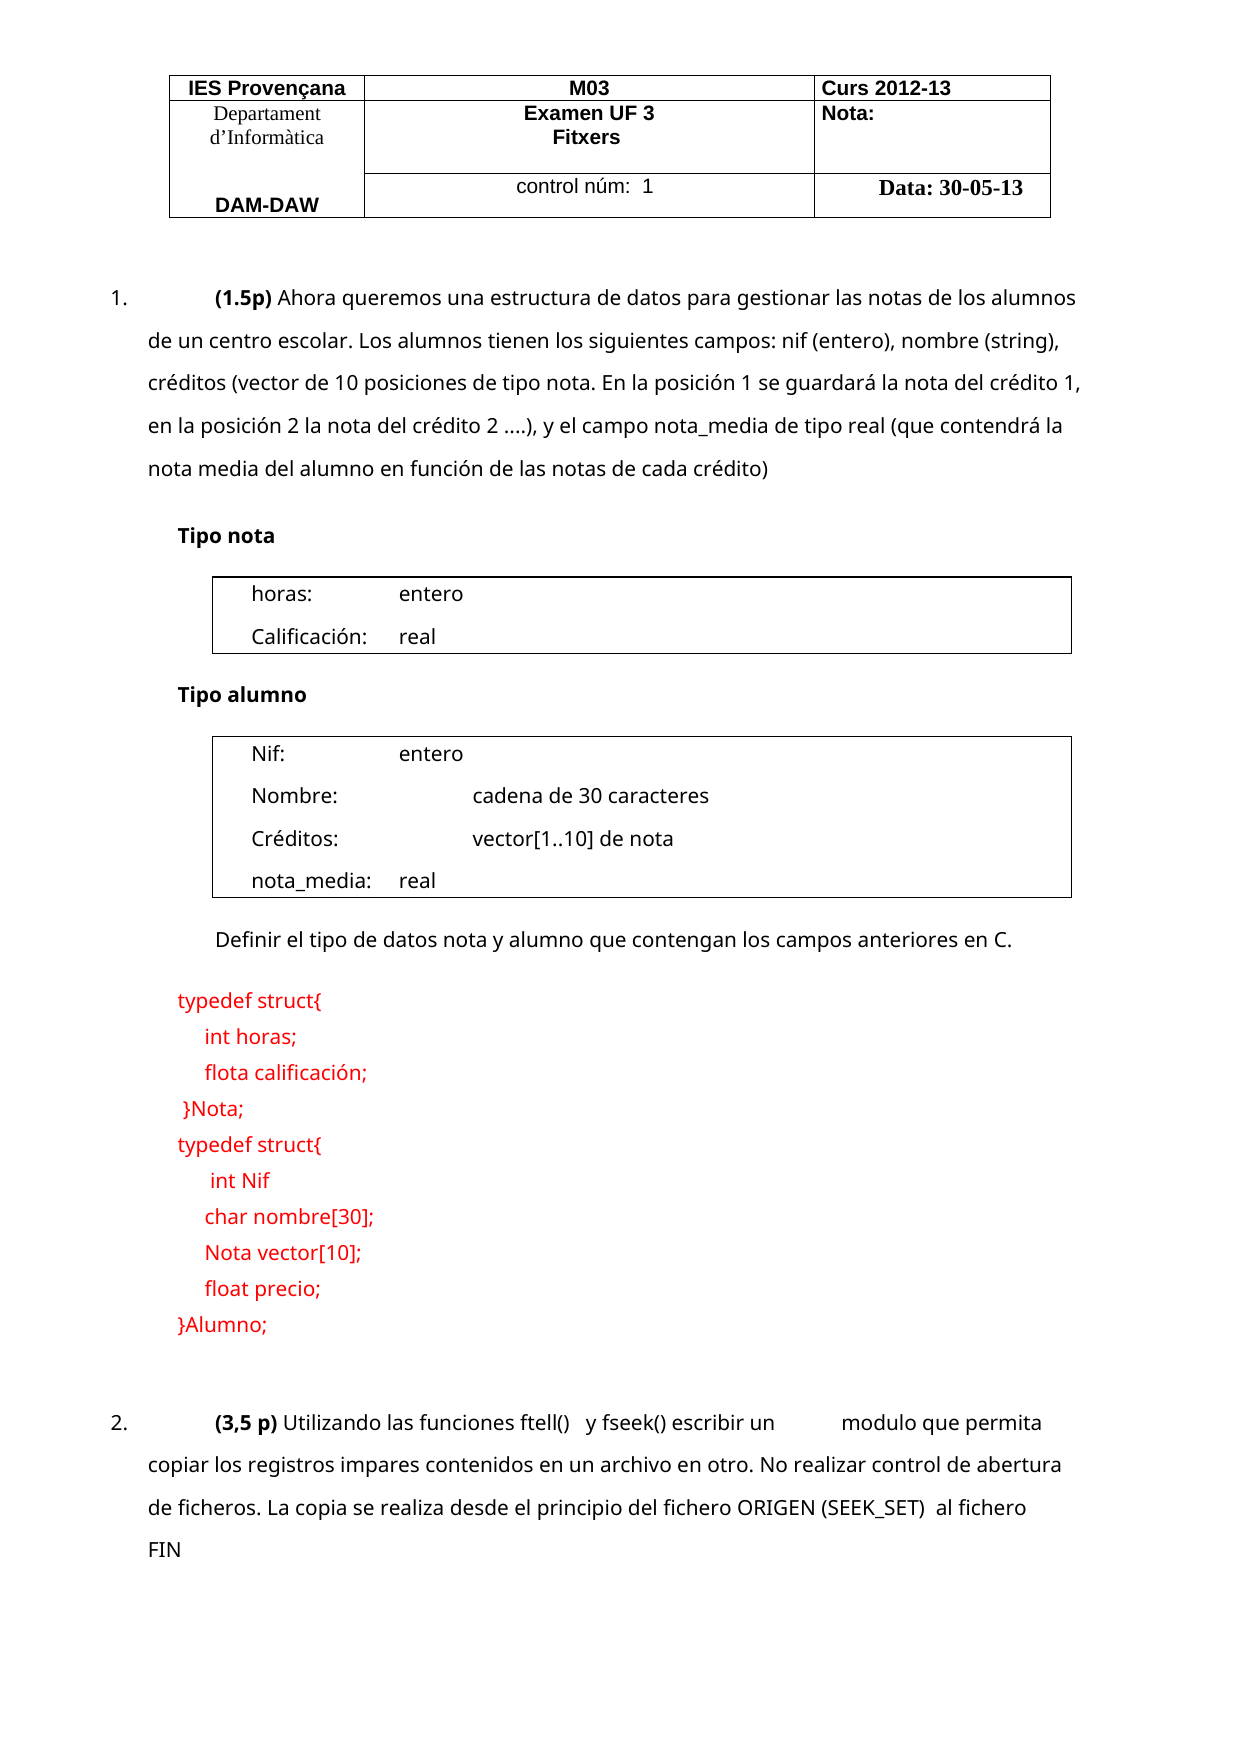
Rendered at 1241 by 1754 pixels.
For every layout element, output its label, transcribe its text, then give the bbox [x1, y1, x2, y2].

text int horas; [177, 1016, 1063, 1052]
text horas: entero [213, 578, 1071, 608]
text typedef struct{ [177, 1124, 1063, 1160]
text int Nif [177, 1160, 1063, 1196]
text Definir el tipo de datos nota y alumno que contengan los campos anteriores en C. [215, 925, 1063, 953]
text Nif: entero [213, 737, 1071, 767]
text Nota vector[10]; [177, 1232, 1063, 1268]
text Tipo alumno [177, 680, 1063, 709]
text typedef struct{ [177, 980, 1063, 1016]
text Calificación: real [213, 619, 1071, 653]
text }Nota; [177, 1088, 1063, 1124]
text float precio; [177, 1268, 1063, 1304]
text Tipo nota [177, 521, 1063, 550]
list (1.5p) Ahora queremos una estructura de datos para gestionar las notas de los alumnos de un centro escolar. Los alumnos tienen los siguientes campos: nif (entero), nombre (string), créditos (vector de 10 posiciones de tipo nota. En la posición 1 se guardará la nota del crédito 1, en la posición 2 la nota del crédito 2 ....), y el campo nota_media de tipo real (que contendrá la nota media del alumno en función de las notas de cada crédito) [110, 283, 1093, 482]
text char nombre[30]; [177, 1196, 1063, 1232]
list (3,5 p) Utilizando las funciones ftell() y fseek() escribir un modulo que permita copiar los registros impares contenidos en un archivo en otro. No realizar control de abertura de ficheros. La copia se realiza desde el principio del fichero ORIGEN (SEEK_SET) al fichero FIN [110, 1408, 1063, 1564]
text Nombre: cadena de 30 caracteres [213, 778, 1071, 810]
text Créditos: vector[1..10] de nota [213, 821, 1071, 852]
text }Alumno; [177, 1304, 1063, 1340]
text nota_media: real [213, 863, 1071, 897]
text flota calificación; [177, 1052, 1063, 1088]
